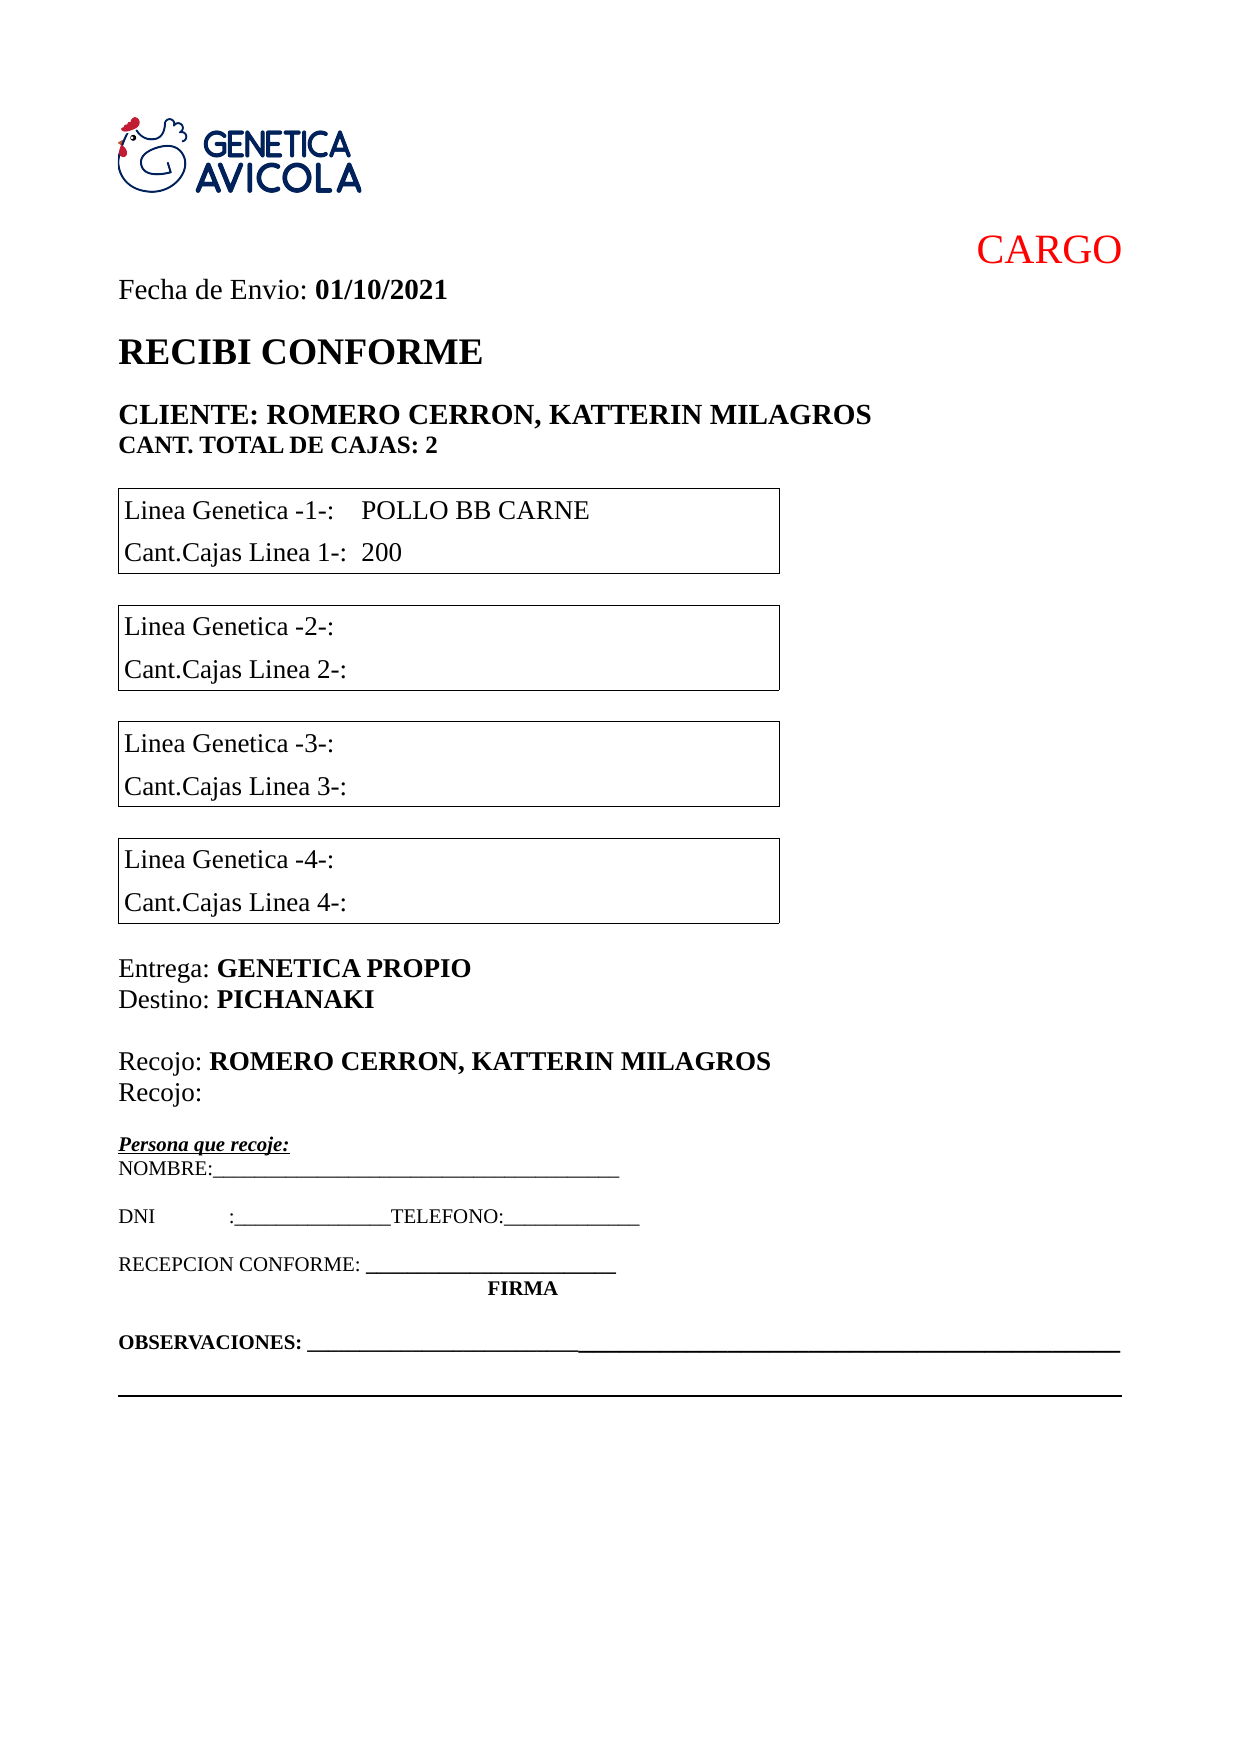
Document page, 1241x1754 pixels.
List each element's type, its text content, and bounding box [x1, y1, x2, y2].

text RECIBI CONFORME [118, 330, 1122, 373]
table_cell 200 [356, 531, 779, 573]
text OBSERVACIONES: __________________________________________________________________ [118, 1324, 1122, 1355]
table_cell [356, 691, 779, 721]
text Fecha de Envio: 01/10/2021 [118, 272, 1122, 306]
table_cell Cant.Cajas Linea 4-: [119, 880, 356, 923]
table_cell [118, 807, 356, 838]
text Recojo: [118, 1076, 1122, 1108]
text Recojo: ROMERO CERRON, KATTERIN MILAGROS [118, 1045, 1122, 1076]
text RECEPCION CONFORME: ________________________ [118, 1252, 1122, 1276]
text FIRMA [118, 1276, 1122, 1300]
table_cell [356, 807, 779, 838]
text Persona que recoje: [118, 1132, 1122, 1156]
table_header POLLO BB CARNE [356, 489, 779, 531]
table_cell [356, 574, 779, 604]
text CANT. TOTAL DE CAJAS: 2 [118, 431, 1122, 459]
table_cell [356, 880, 779, 923]
text DNI :_______________TELEFONO:_____________ [118, 1204, 1122, 1228]
text NOMBRE:_______________________________________ [118, 1156, 1122, 1180]
text CLIENTE: ROMERO CERRON, KATTERIN MILAGROS [118, 397, 1122, 431]
table_cell [356, 722, 779, 764]
table_cell Linea Genetica -2-: [119, 606, 356, 647]
table_cell [356, 839, 779, 880]
table_cell Cant.Cajas Linea 2-: [119, 647, 356, 690]
text Entrega: GENETICA PROPIO [118, 952, 1122, 983]
table_cell Cant.Cajas Linea 1-: [119, 531, 356, 573]
table_cell [356, 606, 779, 647]
table_cell Cant.Cajas Linea 3-: [119, 764, 356, 806]
text CARGO [118, 224, 1122, 272]
picture [117, 117, 362, 193]
table_cell Linea Genetica -4-: [119, 839, 356, 880]
table_cell [356, 647, 779, 690]
table_cell Linea Genetica -3-: [119, 722, 356, 764]
text Destino: PICHANAKI [118, 983, 1122, 1014]
table_cell [118, 691, 356, 721]
table_cell [118, 574, 356, 604]
table_cell [356, 764, 779, 806]
table_header Linea Genetica -1-: [119, 489, 356, 531]
